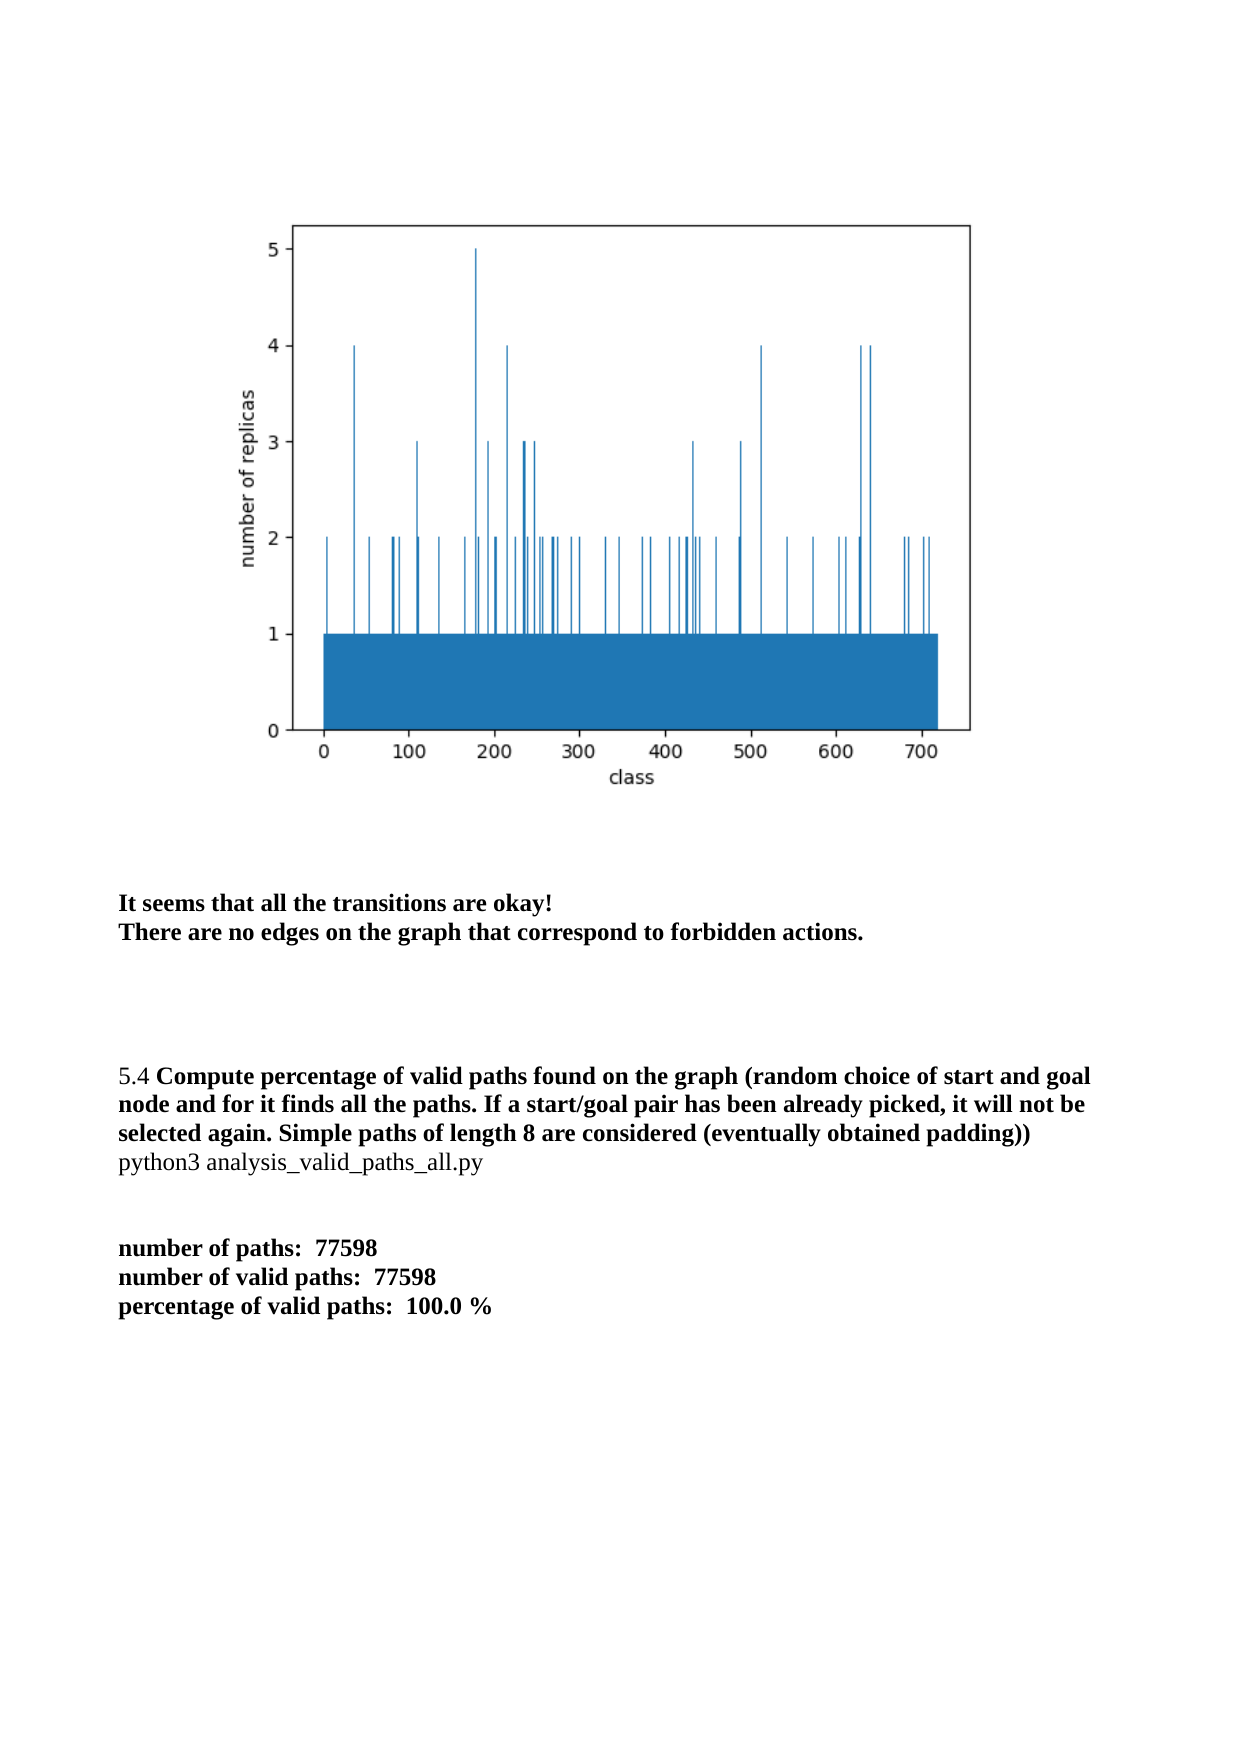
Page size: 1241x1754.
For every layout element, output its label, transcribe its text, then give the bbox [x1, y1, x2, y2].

text number of paths: 77598 [118, 1233, 1122, 1262]
text It seems that all the transitions are okay! [118, 888, 1122, 917]
text python3 analysis_valid_paths_all.py [118, 1147, 1122, 1176]
text number of valid paths: 77598 [118, 1262, 1122, 1291]
picture [183, 146, 1057, 802]
text There are no edges on the graph that correspond to forbidden actions. [118, 917, 1122, 946]
text 5.4 Compute percentage of valid paths found on the graph (random choice of start and goal node and for it finds all the paths. If a start/goal pair has been already picked, it will not be selected again. Simple paths of length 8 are considered (eventually obtained padding)) [118, 1061, 1122, 1147]
text percentage of valid paths: 100.0 % [118, 1291, 1122, 1319]
